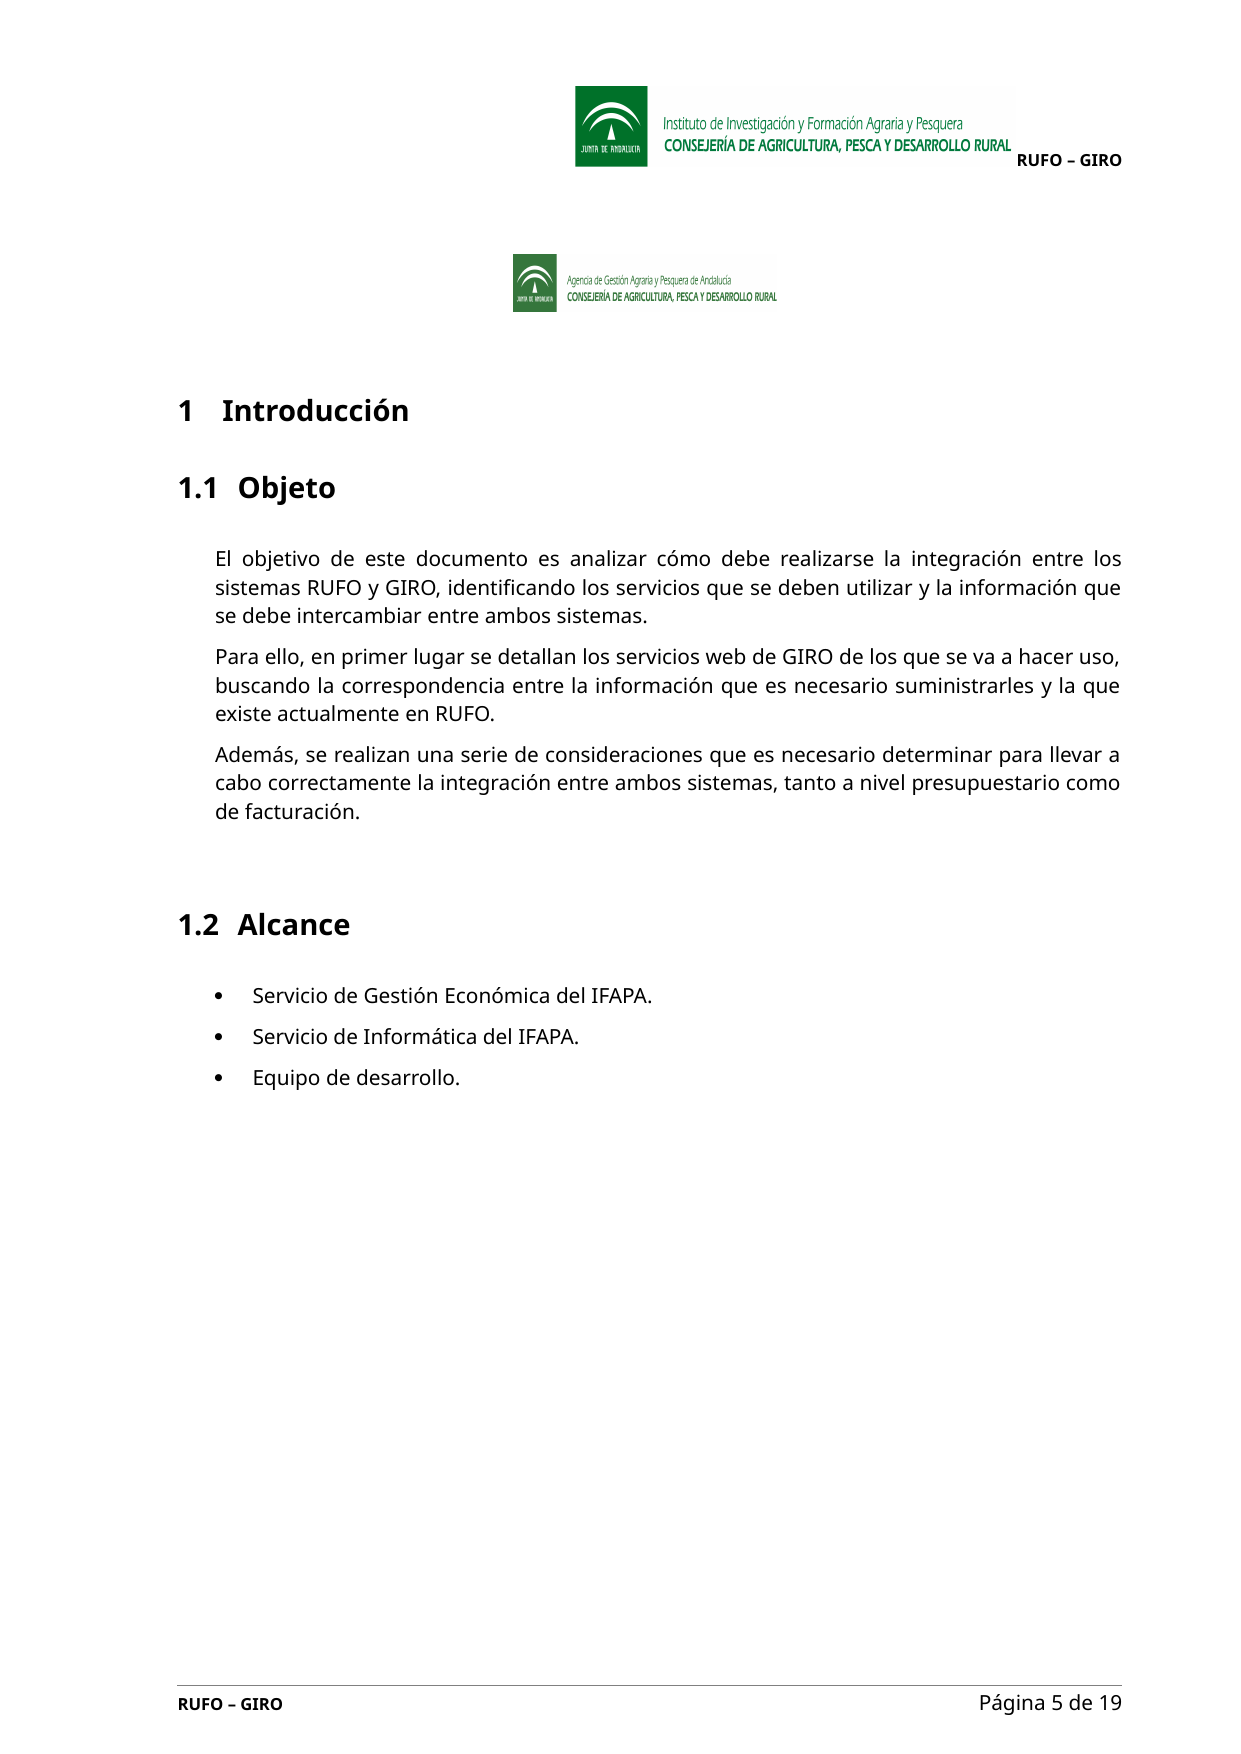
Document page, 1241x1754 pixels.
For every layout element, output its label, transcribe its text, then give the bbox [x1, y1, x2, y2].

picture [575, 86, 1017, 167]
subtitle Objeto [177, 467, 1122, 507]
text Además, se realizan una serie de consideraciones que es necesario determinar para llevar a cabo correctamente la integración entre ambos sistemas, tanto a nivel presupuestario como de facturación. [215, 740, 1122, 825]
list Equipo de desarrollo. [215, 1063, 1122, 1091]
subtitle Alcance [177, 904, 1122, 943]
list Servicio de Informática del IFAPA. [215, 1022, 1122, 1050]
text El objetivo de este documento es analizar cómo debe realizarse la integración entre los sistemas RUFO y GIRO, identificando los servicios que se deben utilizar y la información que se debe intercambiar entre ambos sistemas. [215, 544, 1122, 630]
subtitle Introducción [177, 390, 1122, 430]
picture [513, 254, 777, 312]
list Servicio de Gestión Económica del IFAPA. [215, 981, 1122, 1009]
text Para ello, en primer lugar se detallan los servicios web de GIRO de los que se va a hacer uso, buscando la correspondencia entre la información que es necesario suministrarles y la que existe actualmente en RUFO. [215, 642, 1122, 728]
